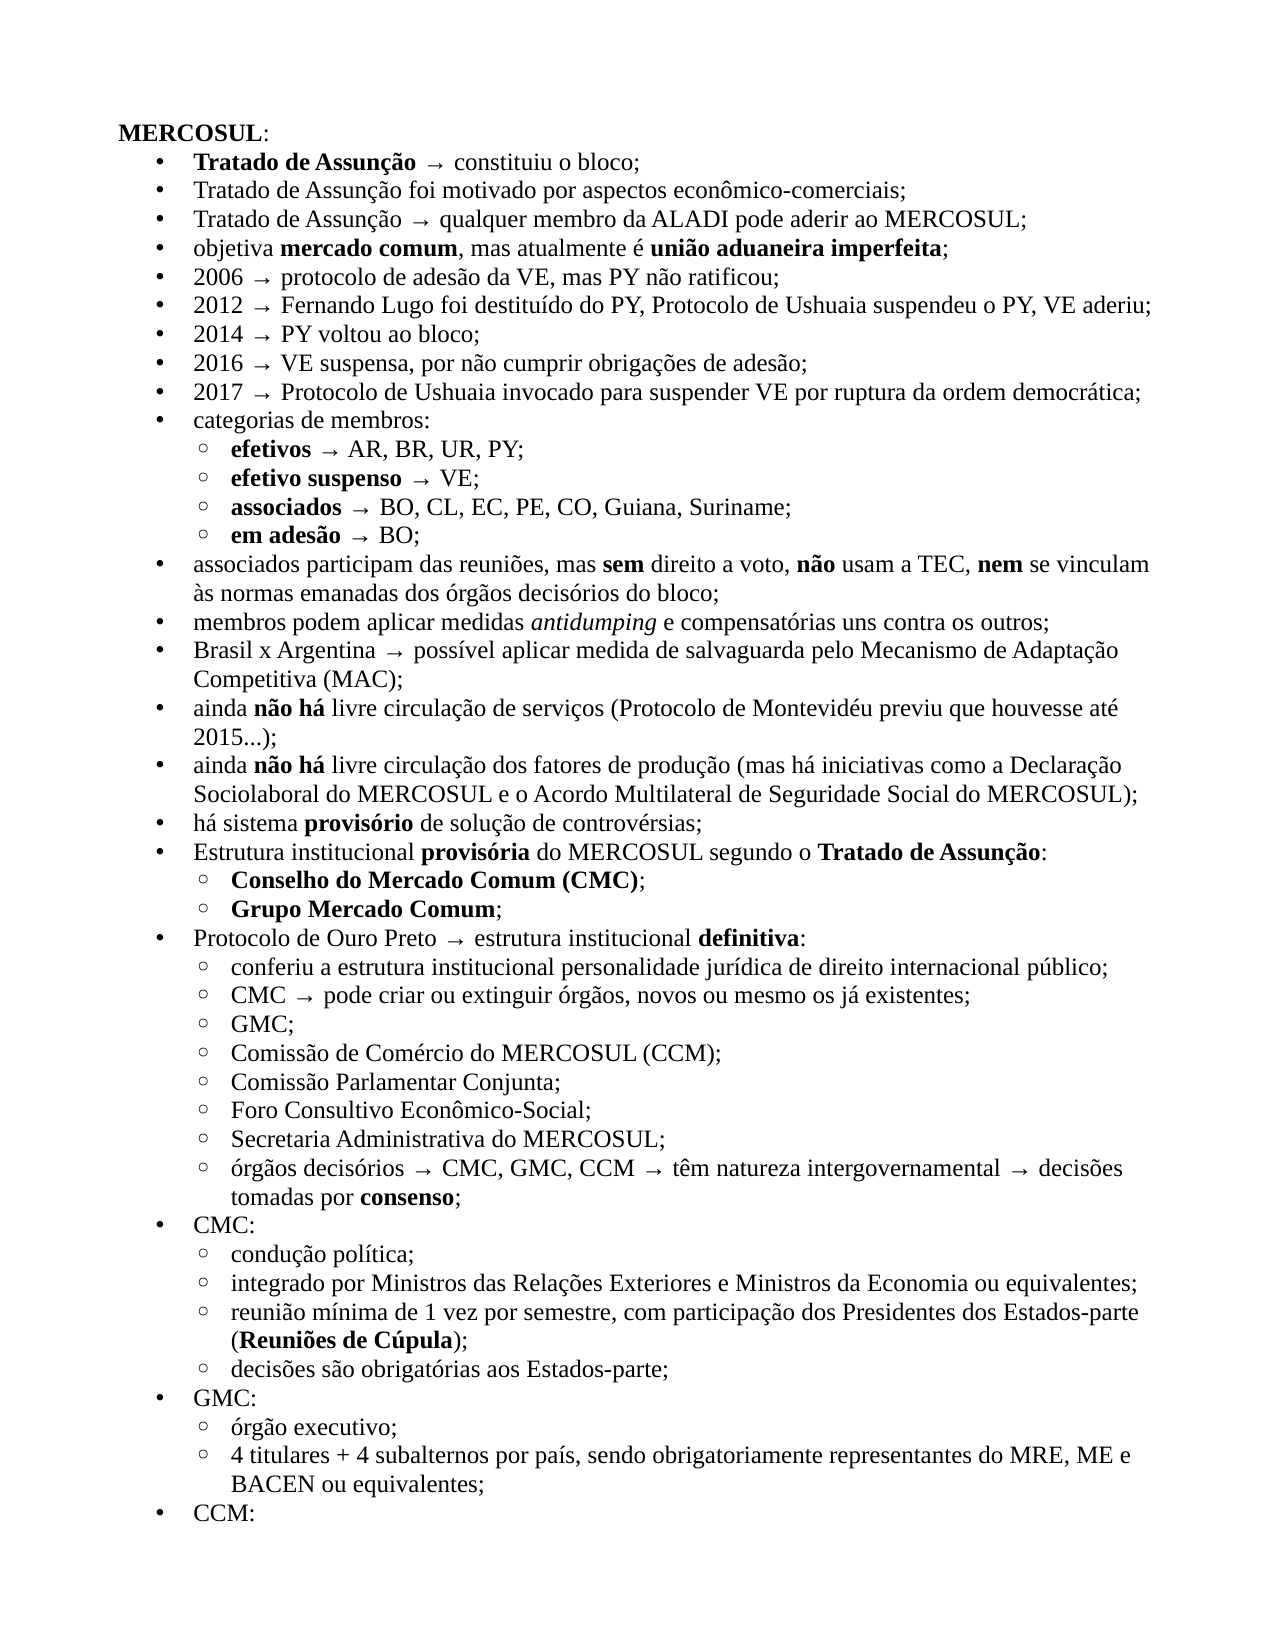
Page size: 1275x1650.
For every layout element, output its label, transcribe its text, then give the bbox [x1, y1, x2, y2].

list Brasil x Argentina → possível aplicar medida de salvaguarda pelo Mecanismo de Adaptação Competitiva (MAC); [156, 636, 1157, 693]
list condução política; [193, 1239, 1157, 1268]
list GMC; [193, 1009, 1157, 1038]
list Conselho do Mercado Comum (CMC); [193, 866, 1157, 894]
list Estrutura institucional provisória do MERCOSUL segundo o Tratado de Assunção: [156, 837, 1157, 866]
list categorias de membros: [156, 406, 1157, 434]
text MERCOSUL: [118, 118, 1157, 147]
list Secretaria Administrativa do MERCOSUL; [193, 1124, 1157, 1153]
list 2012 → Fernando Lugo foi destituído do PY, Protocolo de Ushuaia suspendeu o PY, VE aderiu; [156, 291, 1157, 319]
list membros podem aplicar medidas antidumping e compensatórias uns contra os outros; [156, 607, 1157, 636]
list GMC: [156, 1383, 1157, 1412]
list ainda não há livre circulação de serviços (Protocolo de Montevidéu previu que houvesse até 2015...); [156, 693, 1157, 751]
list órgão executivo; [193, 1412, 1157, 1441]
list associados → BO, CL, EC, PE, CO, Guiana, Suriname; [193, 492, 1157, 521]
list 4 titulares + 4 subalternos por país, sendo obrigatoriamente representantes do MRE, ME e BACEN ou equivalentes; [193, 1441, 1157, 1498]
list conferiu a estrutura institucional personalidade jurídica de direito internacional público; [193, 952, 1157, 981]
list Grupo Mercado Comum; [193, 894, 1157, 923]
list órgãos decisórios → CMC, GMC, CCM → têm natureza intergovernamental → decisões tomadas por consenso; [193, 1153, 1157, 1211]
list CMC: [156, 1211, 1157, 1239]
list CMC → pode criar ou extinguir órgãos, novos ou mesmo os já existentes; [193, 981, 1157, 1009]
list efetivo suspenso → VE; [193, 463, 1157, 492]
list em adesão → BO; [193, 521, 1157, 549]
list 2016 → VE suspensa, por não cumprir obrigações de adesão; [156, 348, 1157, 377]
list 2006 → protocolo de adesão da VE, mas PY não ratificou; [156, 262, 1157, 291]
list efetivos → AR, BR, UR, PY; [193, 434, 1157, 463]
list 2014 → PY voltou ao bloco; [156, 319, 1157, 348]
list objetiva mercado comum, mas atualmente é união aduaneira imperfeita; [156, 233, 1157, 262]
list decisões são obrigatórias aos Estados-parte; [193, 1354, 1157, 1383]
list reunião mínima de 1 vez por semestre, com participação dos Presidentes dos Estados-parte (Reuniões de Cúpula); [193, 1297, 1157, 1354]
list integrado por Ministros das Relações Exteriores e Ministros da Economia ou equivalentes; [193, 1268, 1157, 1297]
list Comissão de Comércio do MERCOSUL (CCM); [193, 1038, 1157, 1067]
list Foro Consultivo Econômico-Social; [193, 1096, 1157, 1124]
list CCM: [156, 1498, 1157, 1527]
list associados participam das reuniões, mas sem direito a voto, não usam a TEC, nem se vinculam às normas emanadas dos órgãos decisórios do bloco; [156, 549, 1157, 607]
list Tratado de Assunção → constituiu o bloco; [156, 147, 1157, 176]
list Protocolo de Ouro Preto → estrutura institucional definitiva: [156, 923, 1157, 952]
list Tratado de Assunção foi motivado por aspectos econômico-comerciais; [156, 176, 1157, 204]
list Tratado de Assunção → qualquer membro da ALADI pode aderir ao MERCOSUL; [156, 204, 1157, 233]
list ainda não há livre circulação dos fatores de produção (mas há iniciativas como a Declaração Sociolaboral do MERCOSUL e o Acordo Multilateral de Seguridade Social do MERCOSUL); [156, 751, 1157, 808]
list Comissão Parlamentar Conjunta; [193, 1067, 1157, 1096]
list 2017 → Protocolo de Ushuaia invocado para suspender VE por ruptura da ordem democrática; [156, 377, 1157, 406]
list há sistema provisório de solução de controvérsias; [156, 808, 1157, 837]
